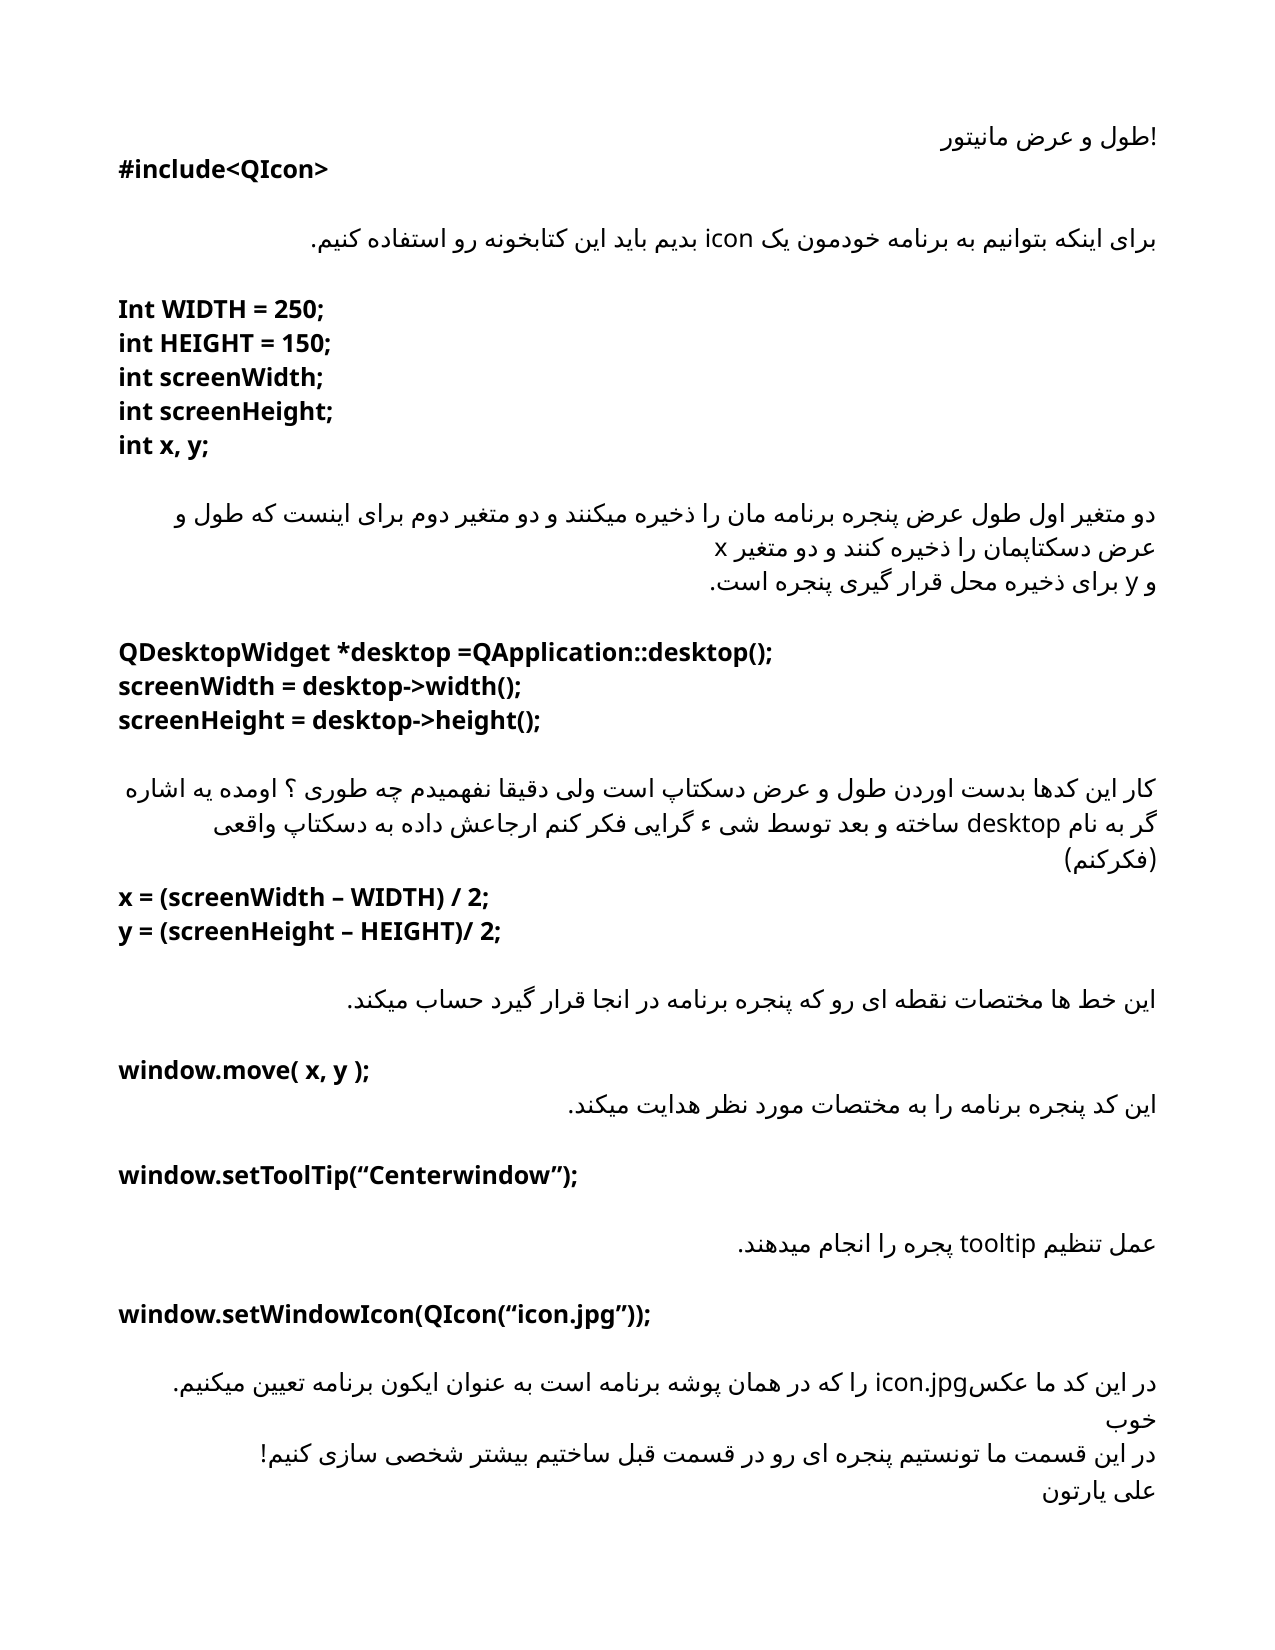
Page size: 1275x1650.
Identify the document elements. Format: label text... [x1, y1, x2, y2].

text این کد پنجره برنامه را به مختصات مورد نظر هدایت میکند. [118, 1086, 1157, 1123]
text این خط ها مختصات نقطه ای رو که پنجره برنامه در انجا قرار گیرد حساب میکند. [118, 981, 1157, 1018]
text در این کد ما عکسicon.jpg را که در همان پوشه برنامه است به عنوان ایکون برنامه تعیین میکنیم. [118, 1365, 1157, 1402]
text توسط این کتابخانه ما به مقادیر خصوصیات دسکتاپمان دسترسی پیدا میکنیم! در این مثال برای فهمیدم طول و عرض مانیتور! [118, 118, 1157, 152]
text دو متغیر اول طول عرض پنجره برنامه مان را ذخیره میکنند و دو متغیر دوم برای اینست که طول و عرض دسکتاپمان را ذخیره کنند و دو متغیر x و y برای ذخیره محل قرار گیری پنجره است. [118, 496, 1157, 601]
text int x, y; [118, 428, 1157, 462]
text Int WIDTH = 250; [118, 291, 1157, 325]
text #include<QIcon> [118, 152, 1157, 186]
text x = (screenWidth – WIDTH) / 2; [118, 879, 1157, 913]
text screenHeight = desktop->height(); [118, 703, 1157, 737]
text int HEIGHT = 150; [118, 325, 1157, 359]
text window.setToolTip(“Centerwindow”); [118, 1157, 1157, 1192]
text خوب در این قسمت ما تونستیم پنجره ای رو در قسمت قبل ساختیم بیشتر شخصی سازی کنیم! [118, 1402, 1157, 1473]
text window.move( x, y ); [118, 1052, 1157, 1086]
text QDesktopWidget *desktop =QApplication::desktop(); [118, 635, 1157, 669]
text window.setWindowIcon(QIcon(“icon.jpg”)); [118, 1297, 1157, 1331]
text کار این کدها بدست اوردن طول و عرض دسکتاپ است ولی دقیقا نفهمیدم چه طوری ؟ اومده یه اشاره گر به نام desktop ساخته و بعد توسط شی ء گرایی فکر کنم ارجاعش داده به دسکتاپ واقعی (فکرکنم) [118, 771, 1157, 879]
text screenWidth = desktop->width(); [118, 669, 1157, 703]
text برای اینکه بتوانیم به برنامه خودمون یک icon بدیم باید این کتابخونه رو استفاده کنیم. [118, 220, 1157, 257]
text y = (screenHeight – HEIGHT)/ 2; [118, 913, 1157, 947]
text عمل تنظیم tooltip پجره را انجام میدهند. [118, 1226, 1157, 1263]
text int screenHeight; [118, 393, 1157, 428]
text علی یارتون [118, 1473, 1157, 1507]
text int screenWidth; [118, 359, 1157, 393]
